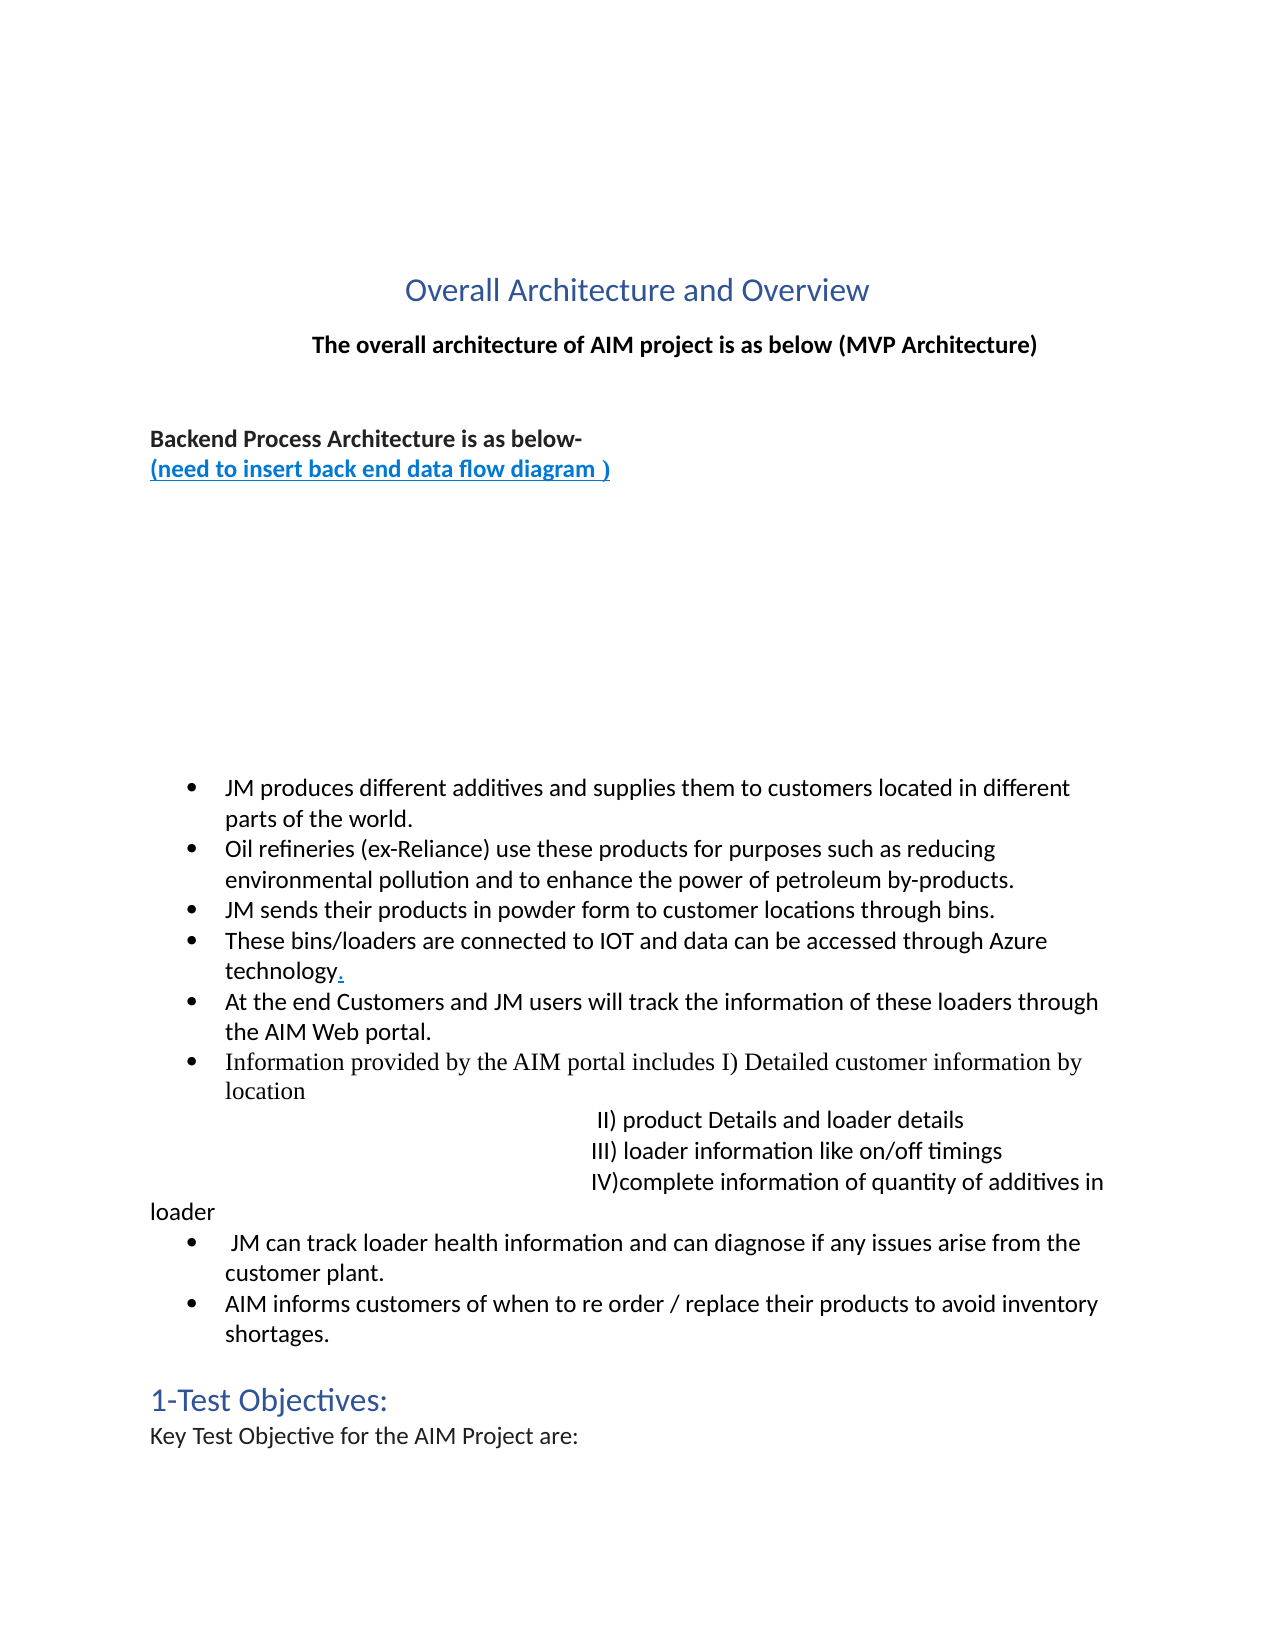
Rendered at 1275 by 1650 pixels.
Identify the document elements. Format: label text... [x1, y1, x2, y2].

list Information provided by the AIM portal includes I) Detailed customer information by location [187, 1047, 1125, 1104]
subtitle Overall Architecture and Overview [150, 269, 1125, 309]
text IV)complete information of quantity of additives in loader [150, 1166, 1125, 1227]
text 1-Test Objectives: [150, 1379, 1125, 1420]
text II) product Details and loader details [150, 1104, 1125, 1135]
list Oil refineries (ex-Reliance) use these products for purposes such as reducing environmental pollution and to enhance the power of petroleum by-products. [187, 833, 1125, 894]
list JM can track loader health information and can diagnose if any issues arise from the customer plant. [187, 1227, 1125, 1288]
text The overall architecture of AIM project is as below (MVP Architecture) [225, 329, 1125, 359]
text III) loader information like on/off timings [150, 1135, 1125, 1166]
list AIM informs customers of when to re order / replace their products to avoid inventory shortages. [187, 1288, 1125, 1349]
list JM sends their products in powder form to customer locations through bins. [187, 894, 1125, 925]
list JM produces different additives and supplies them to customers located in different parts of the world. [187, 772, 1125, 833]
text Backend Process Architecture is as below- [150, 423, 1125, 454]
text (need to insert back end data flow diagram ) [150, 454, 1125, 484]
list These bins/loaders are connected to IOT and data can be accessed through Azure technology. [187, 925, 1125, 986]
text Key Test Objective for the AIM Project are: [150, 1420, 1125, 1451]
list At the end Customers and JM users will track the information of these loaders through the AIM Web portal. [187, 986, 1125, 1047]
